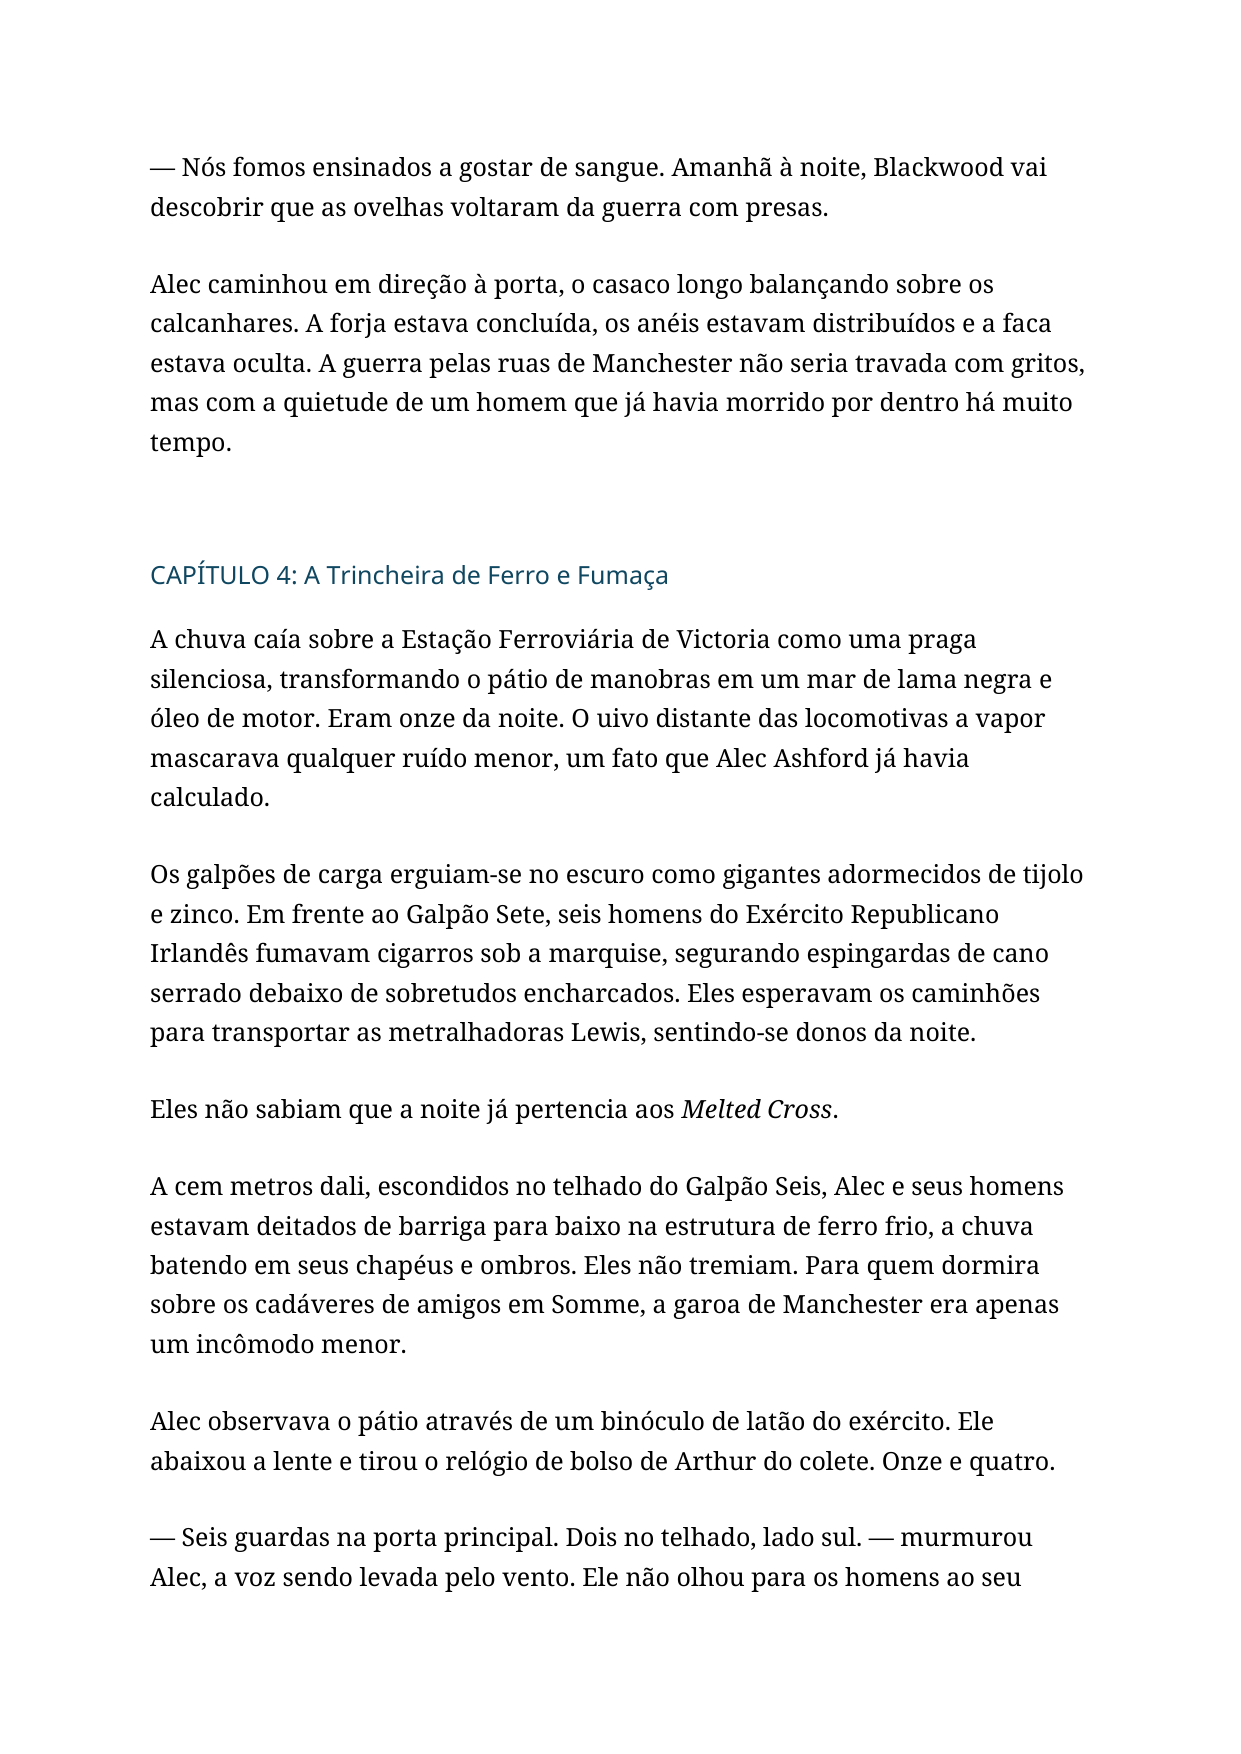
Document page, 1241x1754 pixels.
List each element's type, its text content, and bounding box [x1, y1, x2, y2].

text A chuva caía sobre a Estação Ferroviária de Victoria como uma praga silenciosa, transformando o pátio de manobras em um mar de lama negra e óleo de motor. Eram onze da noite. O uivo distante das locomotivas a vapor mascarava qualquer ruído menor, um fato que Alec Ashford já havia calculado. [150, 622, 1090, 814]
subtitle CAPÍTULO 4: A Trincheira de Ferro e Fumaça [150, 557, 1090, 592]
text Os galpões de carga erguiam-se no escuro como gigantes adormecidos de tijolo e zinco. Em frente ao Galpão Sete, seis homens do Exército Republicano Irlandês fumavam cigarros sob a marquise, segurando espingardas de cano serrado debaixo de sobretudos encharcados. Eles esperavam os caminhões para transportar as metralhadoras Lewis, sentindo-se donos da noite. [150, 857, 1090, 1049]
text Eles não sabiam que a noite já pertencia aos Melted Cross. [150, 1092, 1090, 1126]
text — Nós fomos ensinados a gostar de sangue. Amanhã à noite, Blackwood vai descobrir que as ovelhas voltaram da guerra com presas. [150, 150, 1090, 223]
text Alec observava o pátio através de um binóculo de latão do exército. Ele abaixou a lente e tirou o relógio de bolso de Arthur do colete. Onze e quatro. [150, 1404, 1090, 1477]
text Alec caminhou em direção à porta, o casaco longo balançando sobre os calcanhares. A forja estava concluída, os anéis estavam distribuídos e a faca estava oculta. A guerra pelas ruas de Manchester não seria travada com gritos, mas com a quietude de um homem que já havia morrido por dentro há muito tempo. [150, 266, 1090, 458]
text — Seis guardas na porta principal. Dois no telhado, lado sul. — murmurou Alec, a voz sendo levada pelo vento. Ele não olhou para os homens ao seu [150, 1520, 1090, 1594]
text A cem metros dali, escondidos no telhado do Galpão Seis, Alec e seus homens estavam deitados de barriga para baixo na estrutura de ferro frio, a chuva batendo em seus chapéus e ombros. Eles não tremiam. Para quem dormira sobre os cadáveres de amigos em Somme, a garoa de Manchester era apenas um incômodo menor. [150, 1169, 1090, 1361]
